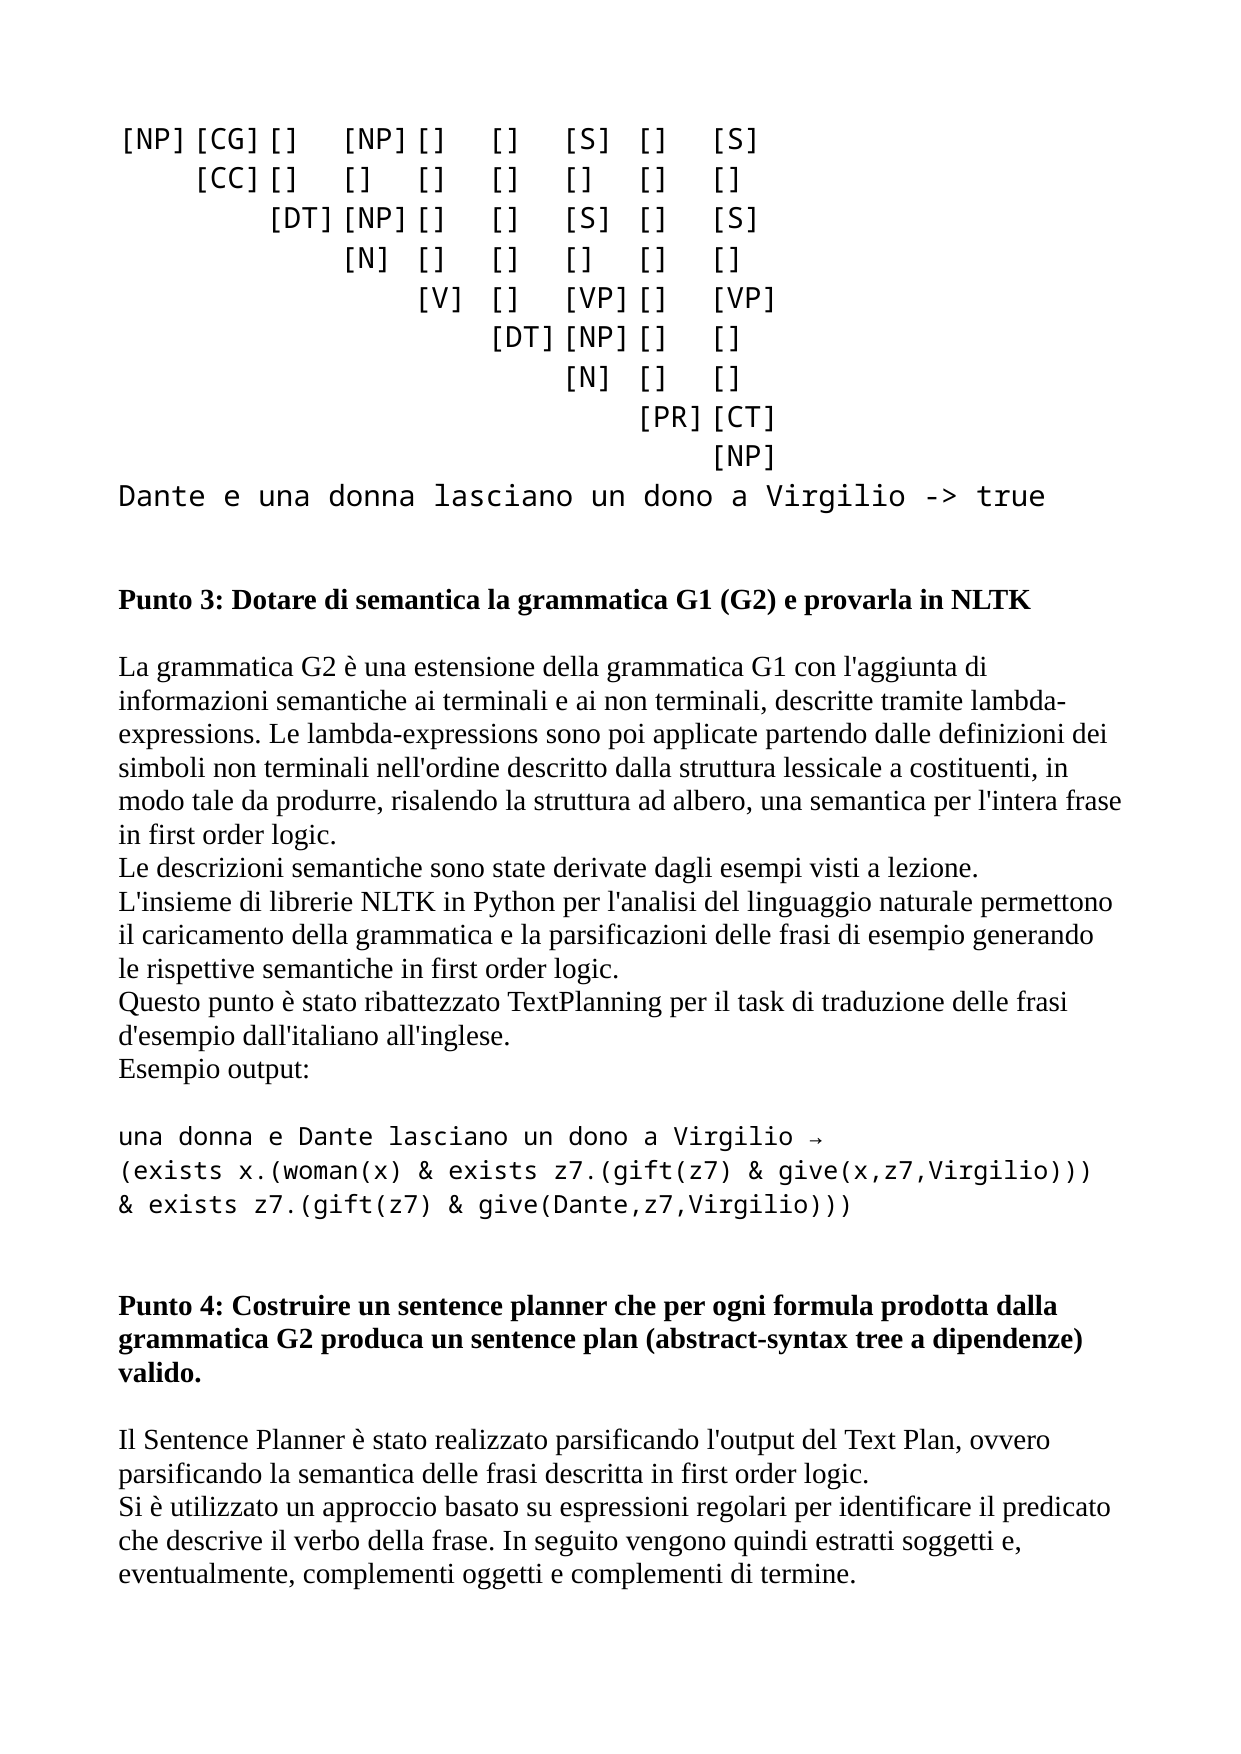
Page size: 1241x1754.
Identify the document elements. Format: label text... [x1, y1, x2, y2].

text [NP] [118, 436, 1122, 475]
text Il Sentence Planner è stato realizzato parsificando l'output del Text Plan, ovvero parsificando la semantica delle frasi descritta in first order logic. [118, 1422, 1122, 1489]
text Dante e una donna lasciano un dono a Virgilio -> true [118, 475, 1122, 515]
text La grammatica G2 è una estensione della grammatica G1 con l'aggiunta di informazioni semantiche ai terminali e ai non terminali, descritte tramite lambda-expressions. Le lambda-expressions sono poi applicate partendo dalle definizioni dei simboli non terminali nell'ordine descritto dalla struttura lessicale a costituenti, in modo tale da produrre, risalendo la struttura ad albero, una semantica per l'intera frase in first order logic. [118, 649, 1122, 850]
text [PR] [CT] [118, 396, 1122, 436]
text una donna e Dante lasciano un dono a Virgilio → [118, 1119, 1122, 1153]
text [DT] [NP] [] [] [118, 317, 1122, 356]
text Punto 4: Costruire un sentence planner che per ogni formula prodotta dalla grammatica G2 produca un sentence plan (abstract-syntax tree a dipendenze) valido. [118, 1288, 1122, 1389]
text (exists x.(woman(x) & exists z7.(gift(z7) & give(x,z7,Virgilio))) & exists z7.(gift(z7) & give(Dante,z7,Virgilio))) [118, 1153, 1122, 1254]
text [NP] [CG] [] [NP] [] [] [S] [] [S] [118, 118, 1122, 158]
text [N] [] [] [] [] [] [118, 237, 1122, 277]
text [DT] [NP] [] [] [S] [] [S] [118, 197, 1122, 237]
text Le descrizioni semantiche sono state derivate dagli esempi visti a lezione. L'insieme di librerie NLTK in Python per l'analisi del linguaggio naturale permettono il caricamento della grammatica e la parsificazioni delle frasi di esempio generando le rispettive semantiche in first order logic. [118, 850, 1122, 984]
text Punto 3: Dotare di semantica la grammatica G1 (G2) e provarla in NLTK [118, 582, 1122, 616]
text [N] [] [] [118, 356, 1122, 396]
text [V] [] [VP] [] [VP] [118, 277, 1122, 317]
text [CC] [] [] [] [] [] [] [] [118, 158, 1122, 197]
text Questo punto è stato ribattezzato TextPlanning per il task di traduzione delle frasi d'esempio dall'italiano all'inglese. [118, 984, 1122, 1052]
text Esempio output: [118, 1052, 1122, 1085]
text Si è utilizzato un approccio basato su espressioni regolari per identificare il predicato che descrive il verbo della frase. In seguito vengono quindi estratti soggetti e, eventualmente, complementi oggetti e complementi di termine. [118, 1489, 1122, 1590]
